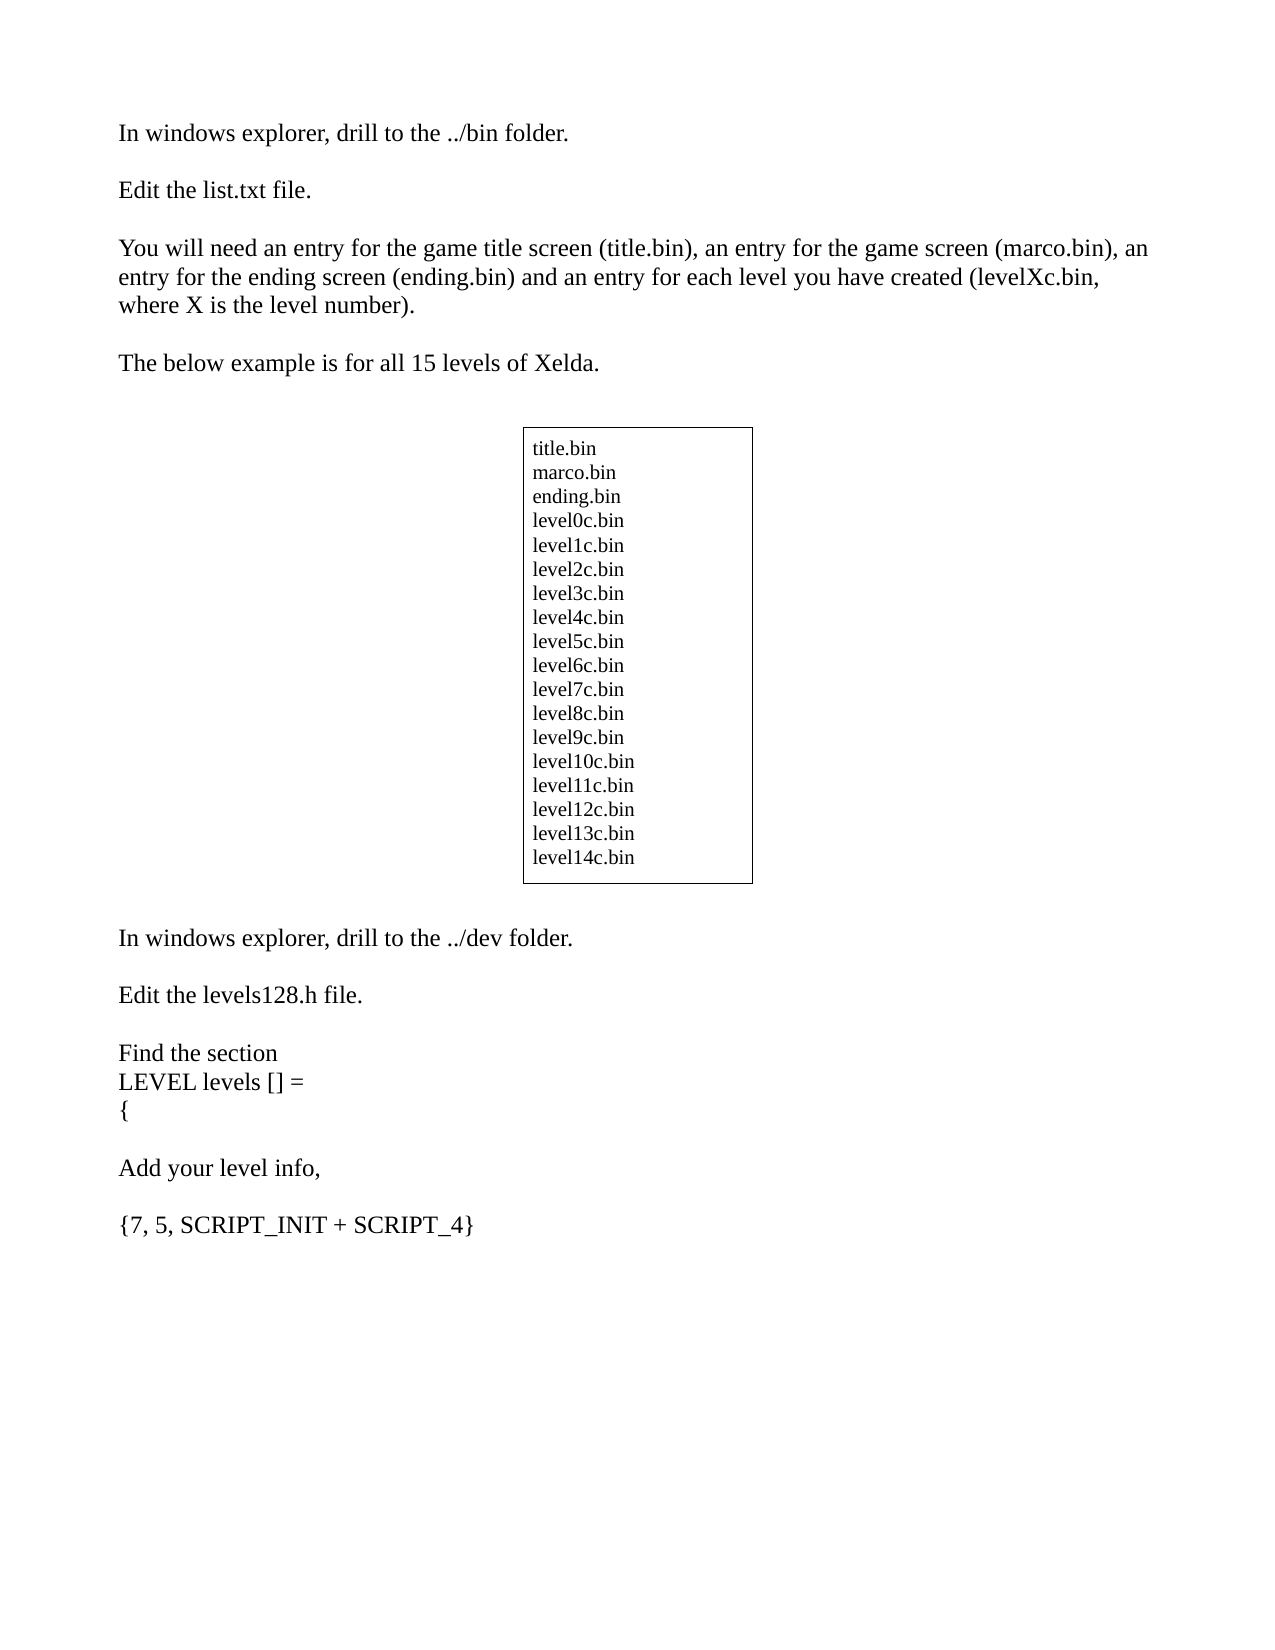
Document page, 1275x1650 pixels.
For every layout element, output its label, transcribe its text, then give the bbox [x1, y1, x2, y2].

text level0c.bin [532, 508, 743, 532]
text Edit the levels128.h file. [118, 981, 1157, 1009]
text level9c.bin [532, 725, 743, 749]
text Find the section [118, 1038, 1157, 1067]
text Edit the list.txt file. [118, 176, 1157, 204]
text { [118, 1096, 1157, 1124]
text In windows explorer, drill to the ../bin folder. [118, 118, 1157, 147]
text level3c.bin [532, 581, 743, 605]
text ending.bin [532, 484, 743, 508]
text level13c.bin [532, 821, 743, 845]
text level14c.bin [532, 845, 743, 869]
text level4c.bin [532, 605, 743, 629]
text level2c.bin [532, 557, 743, 581]
text Add your level info, [118, 1153, 1157, 1182]
text In windows explorer, drill to the ../dev folder. [118, 923, 1157, 952]
text level5c.bin [532, 629, 743, 653]
text The below example is for all 15 levels of Xelda. [118, 348, 1157, 377]
text level10c.bin [532, 749, 743, 773]
text level7c.bin [532, 677, 743, 701]
text {7, 5, SCRIPT_INIT + SCRIPT_4} [118, 1211, 1157, 1239]
text level8c.bin [532, 701, 743, 725]
text You will need an entry for the game title screen (title.bin), an entry for the game screen (marco.bin), an entry for the ending screen (ending.bin) and an entry for each level you have created (levelXc.bin, where X is the level number). [118, 233, 1157, 319]
text title.bin [532, 436, 743, 460]
text level6c.bin [532, 653, 743, 677]
text marco.bin [532, 460, 743, 484]
text level1c.bin [532, 532, 743, 557]
text LEVEL levels [] = [118, 1067, 1157, 1096]
text level11c.bin [532, 773, 743, 797]
text level12c.bin [532, 797, 743, 821]
